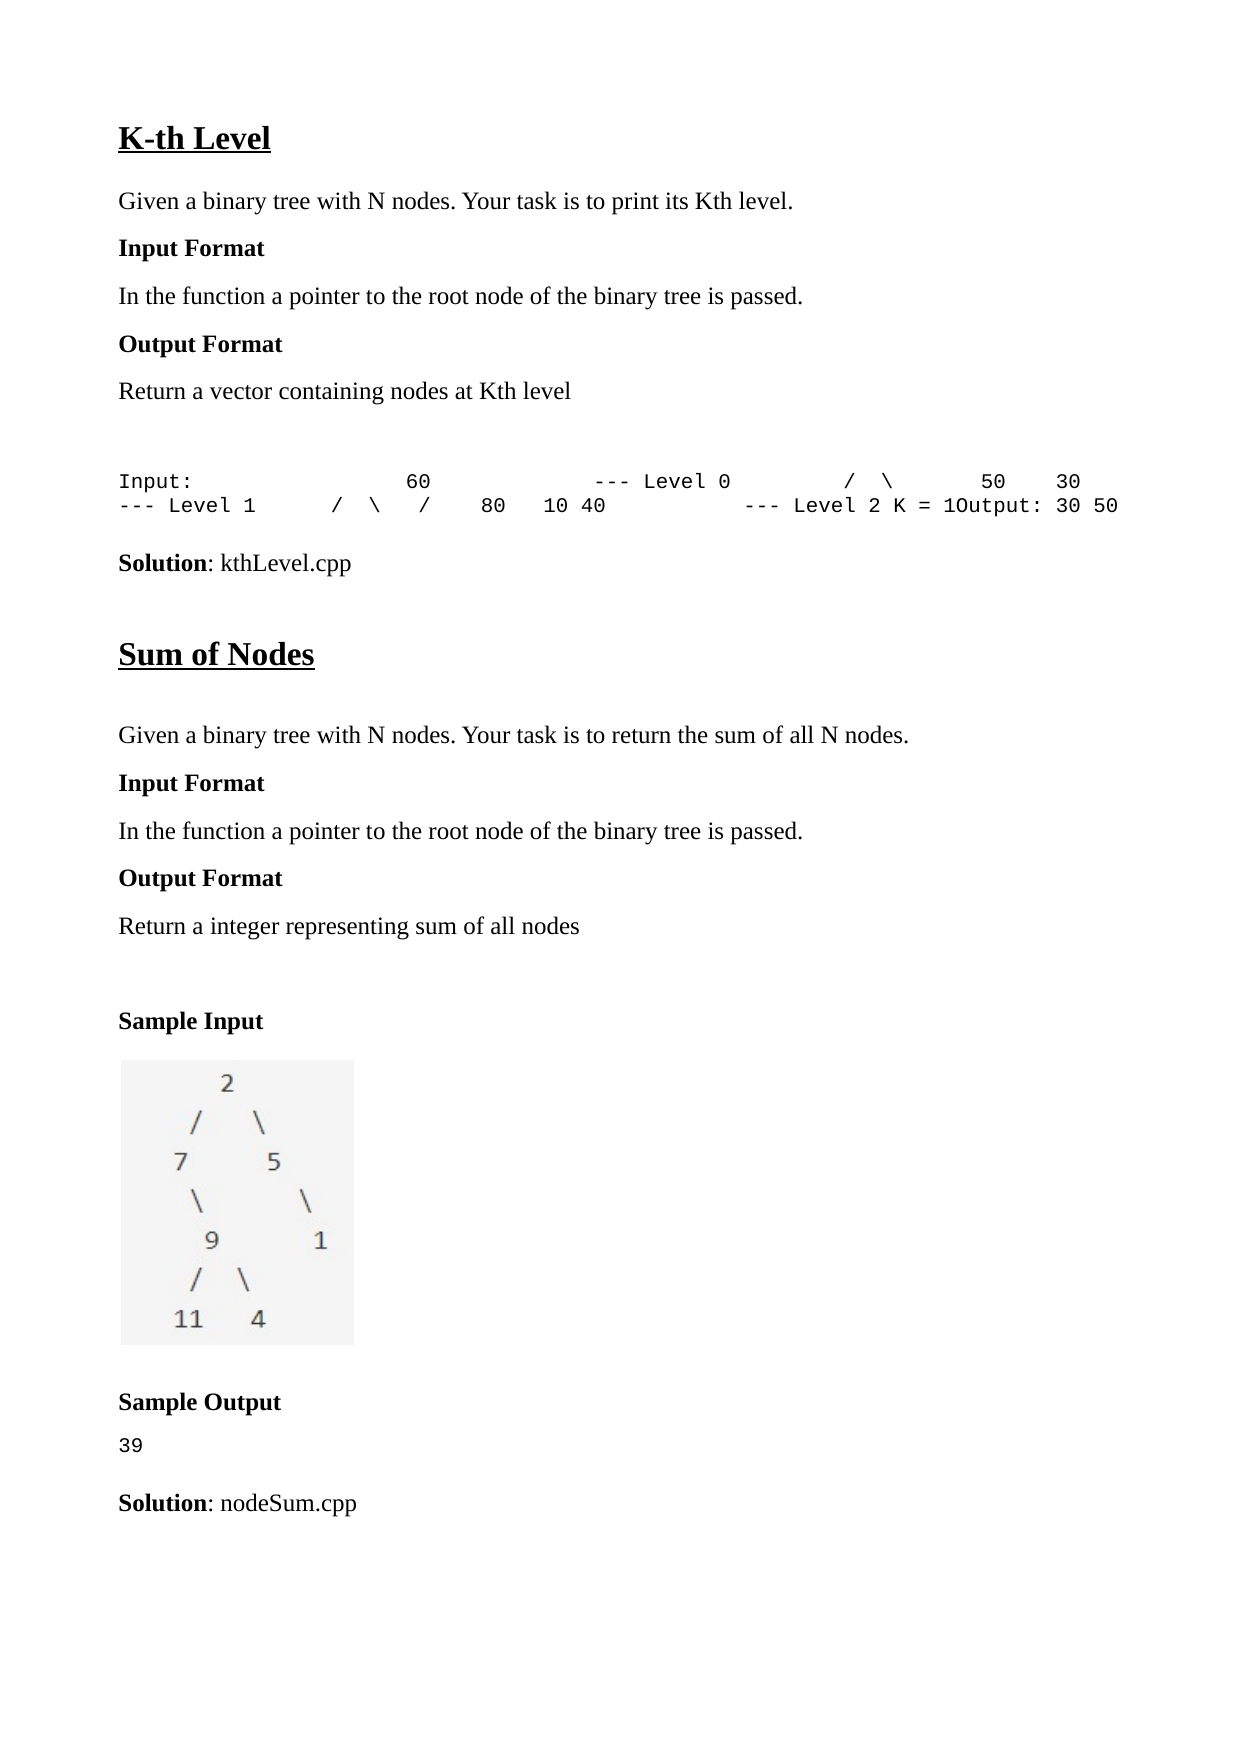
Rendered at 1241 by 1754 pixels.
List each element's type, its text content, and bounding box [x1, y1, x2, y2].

text Solution: kthLevel.cpp [118, 548, 1122, 577]
text Input Format [118, 768, 1122, 797]
text Given a binary tree with N nodes. Your task is to return the sum of all N nodes. [118, 721, 1122, 749]
text Return a integer representing sum of all nodes [118, 911, 1122, 940]
text Sample Input [118, 1006, 1122, 1035]
text Return a vector containing nodes at Kth level [118, 376, 1122, 405]
text Solution: nodeSum.cpp [118, 1488, 1122, 1516]
text Sample Output [118, 1387, 1122, 1416]
text Output Format [118, 329, 1122, 357]
picture [121, 1060, 354, 1345]
text Output Format [118, 863, 1122, 892]
text K-th Level [118, 118, 1122, 156]
text Input Format [118, 233, 1122, 262]
text Input: 60 --- Level 0 / \ 50 30 --- Level 1 / \ / 80 10 40 --- Level 2 K = 1Output: 30 50 [118, 472, 1122, 519]
text In the function a pointer to the root node of the binary tree is passed. [118, 816, 1122, 844]
text In the function a pointer to the root node of the binary tree is passed. [118, 281, 1122, 310]
text 39 [118, 1434, 1122, 1458]
text Sum of Nodes [118, 634, 1122, 673]
text Given a binary tree with N nodes. Your task is to print its Kth level. [118, 186, 1122, 215]
